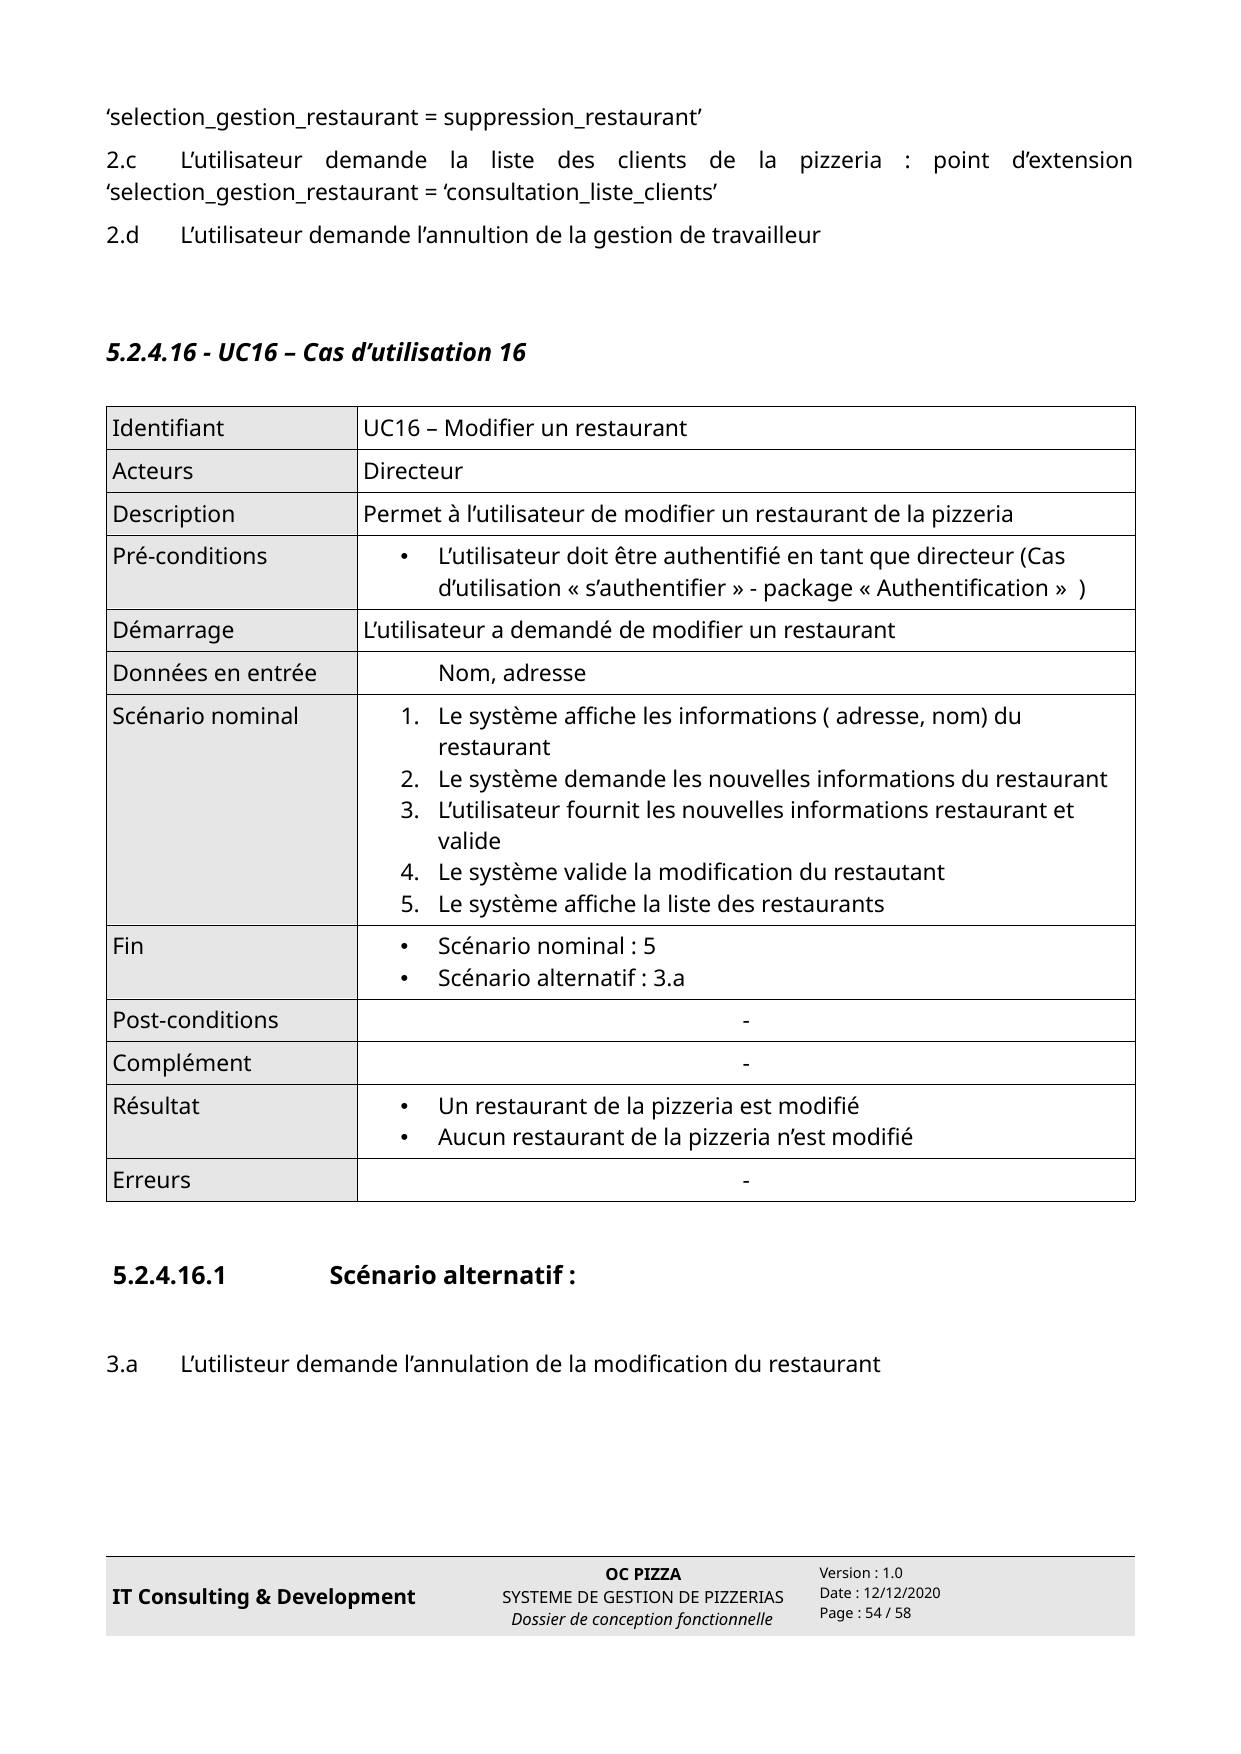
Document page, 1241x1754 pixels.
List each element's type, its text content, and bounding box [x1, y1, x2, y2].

table_cell Directeur [358, 450, 1135, 492]
table_cell Le système affiche les informations ( adresse, nom) du restaurant Le système demande les nouvelles informations du restaurant L’utilisateur fournit les nouvelles informations restaurant et valide Le système valide la modification du restautant Le système affiche la liste des restaurants [358, 695, 1135, 924]
table_cell Erreurs [107, 1159, 357, 1201]
text ‘selection_gestion_restaurant = suppression_restaurant’ [106, 100, 1134, 132]
table_cell Fin [107, 926, 357, 998]
table_cell - [358, 1042, 1135, 1084]
table_cell Description [107, 493, 357, 534]
table_cell Complément [107, 1042, 357, 1084]
table_cell Scénario nominal : 5 Scénario alternatif : 3.a [358, 926, 1135, 998]
table_cell - [358, 1000, 1135, 1041]
table_cell Scénario nominal [107, 695, 357, 924]
text 2.d L’utilisateur demande l’annultion de la gestion de travailleur [106, 219, 1134, 250]
table_cell Pré-conditions [107, 536, 357, 608]
table_cell Données en entrée [107, 652, 357, 694]
subtitle UC16 – Cas d’utilisation 16 [106, 334, 1134, 368]
text 2.c L’utilisateur demande la liste des clients de la pizzeria : point d’extension ‘selection_gestion_restaurant = ‘consultation_liste_clients’ [106, 144, 1134, 207]
table_cell Un restaurant de la pizzeria est modifié Aucun restaurant de la pizzeria n’est modifié [358, 1085, 1135, 1158]
table_cell Nom, adresse [358, 652, 1135, 694]
table_cell Permet à l’utilisateur de modifier un restaurant de la pizzeria [358, 493, 1135, 534]
table_header UC16 – Modifier un restaurant [358, 407, 1135, 449]
table_header Identifiant [107, 407, 357, 449]
table_cell L’utilisateur a demandé de modifier un restaurant [358, 610, 1135, 651]
text 3.a L’utilisteur demande l’annulation de la modification du restaurant [106, 1348, 1134, 1379]
table_cell - [358, 1159, 1135, 1201]
table_cell L’utilisateur doit être authentifié en tant que directeur (Cas d’utilisation « s’authentifier » - package « Authentification » ) [358, 536, 1135, 608]
subtitle Scénario alternatif : [106, 1257, 1134, 1291]
table_cell Démarrage [107, 610, 357, 651]
table_cell Acteurs [107, 450, 357, 492]
table_cell Post-conditions [107, 1000, 357, 1041]
table_cell Résultat [107, 1085, 357, 1158]
